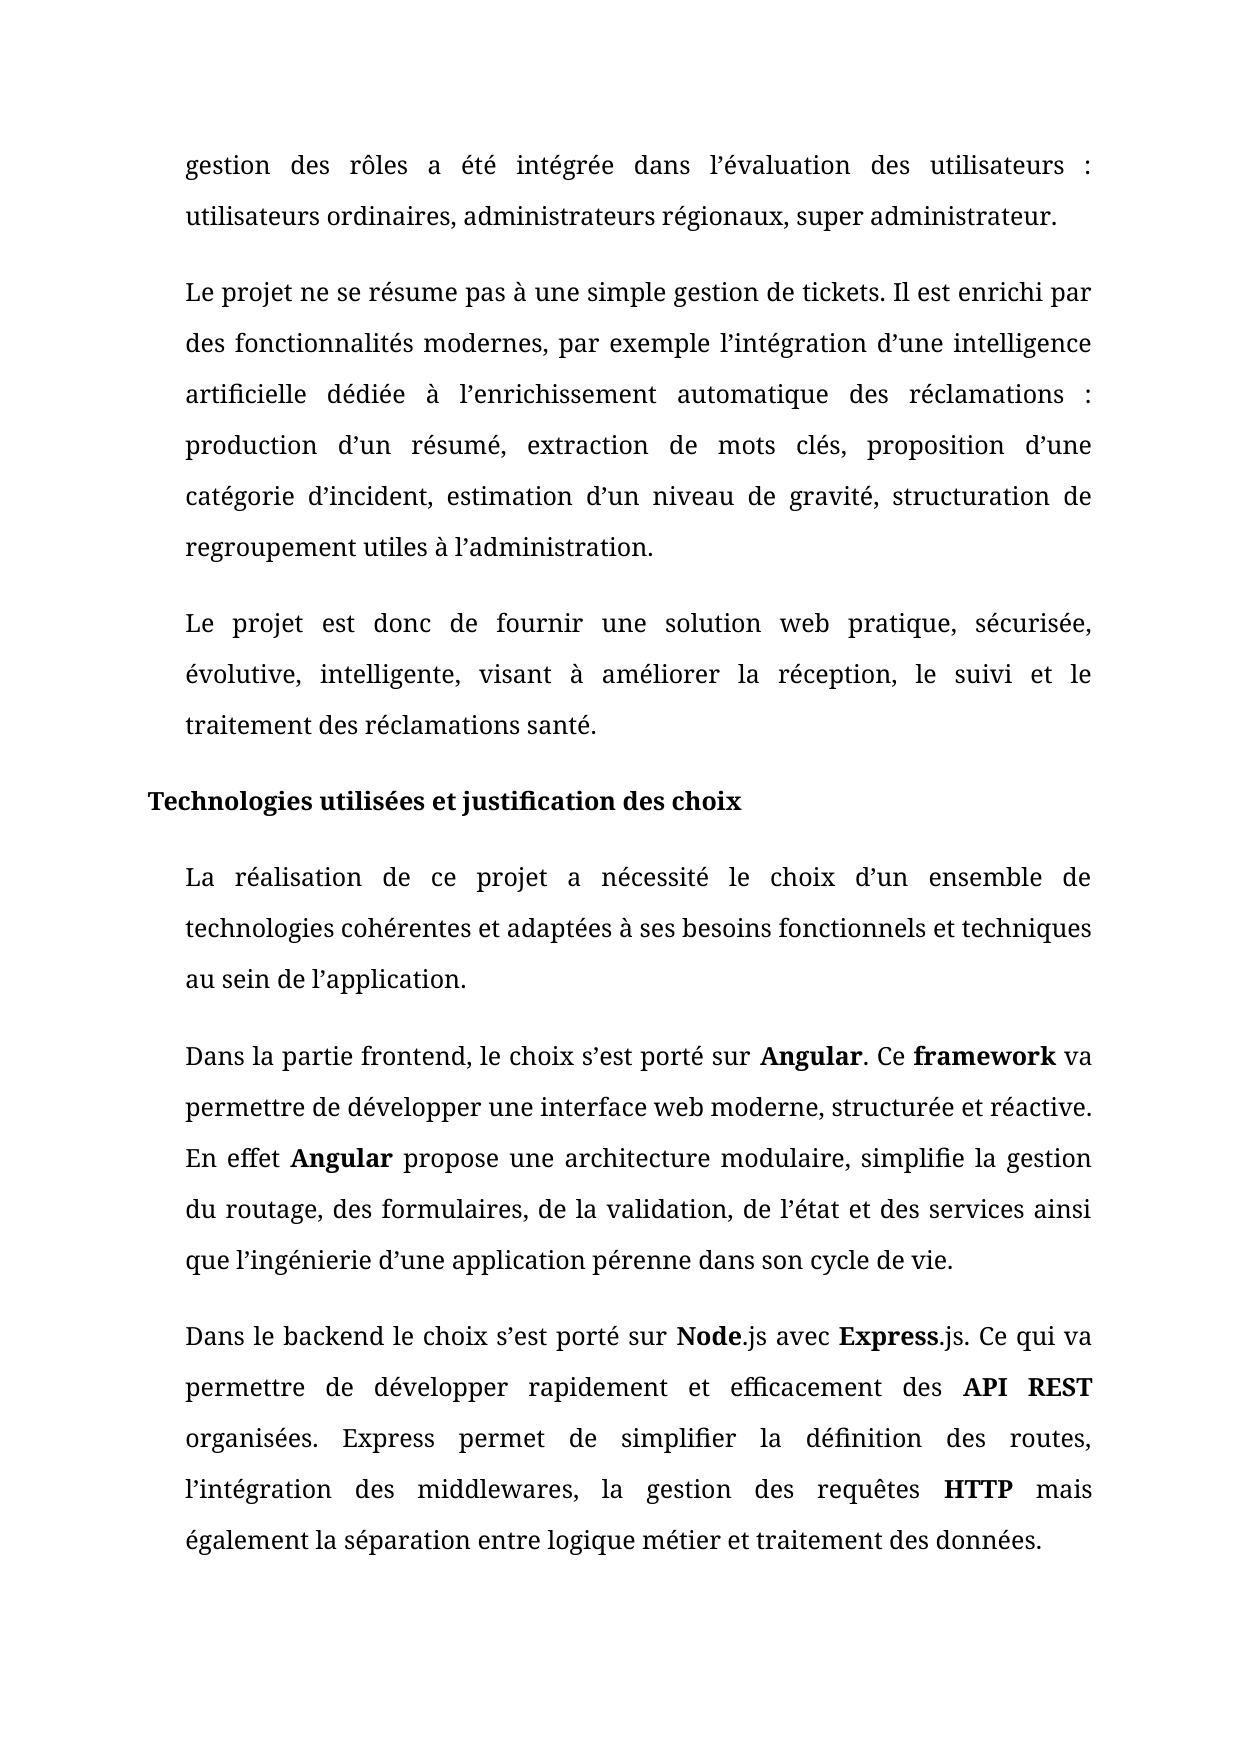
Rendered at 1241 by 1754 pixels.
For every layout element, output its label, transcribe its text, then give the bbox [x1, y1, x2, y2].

text gestion des rôles a été intégrée dans l’évaluation des utilisateurs : utilisateurs ordinaires, administrateurs régionaux, super administrateur. [185, 148, 1093, 233]
text Le projet ne se résume pas à une simple gestion de tickets. Il est enrichi par des fonctionnalités modernes, par exemple l’intégration d’une intelligence artificielle dédiée à l’enrichissement automatique des réclamations : production d’un résumé, extraction de mots clés, proposition d’une catégorie d’incident, estimation d’un niveau de gravité, structuration de regroupement utiles à l’administration. [185, 275, 1093, 564]
list Dans la partie frontend, le choix s’est porté sur Angular. Ce framework va permettre de développer une interface web moderne, structurée et réactive. En effet Angular propose une architecture modulaire, simplifie la gestion du routage, des formulaires, de la validation, de l’état et des services ainsi que l’ingénierie d’une application pérenne dans son cycle de vie. [185, 1038, 1093, 1276]
list Dans le backend le choix s’est porté sur Node.js avec Express.js. Ce qui va permettre de développer rapidement et efficacement des API REST organisées. Express permet de simplifier la définition des routes, l’intégration des middlewares, la gestion des requêtes HTTP mais également la séparation entre logique métier et traitement des données. [185, 1318, 1093, 1557]
list La réalisation de ce projet a nécessité le choix d’un ensemble de technologies cohérentes et adaptées à ses besoins fonctionnels et techniques au sein de l’application. [185, 860, 1093, 996]
text Le projet est donc de fournir une solution web pratique, sécurisée, évolutive, intelligente, visant à améliorer la réception, le suivi et le traitement des réclamations santé. [185, 606, 1093, 742]
text Technologies utilisées et justification des choix [148, 784, 1093, 818]
